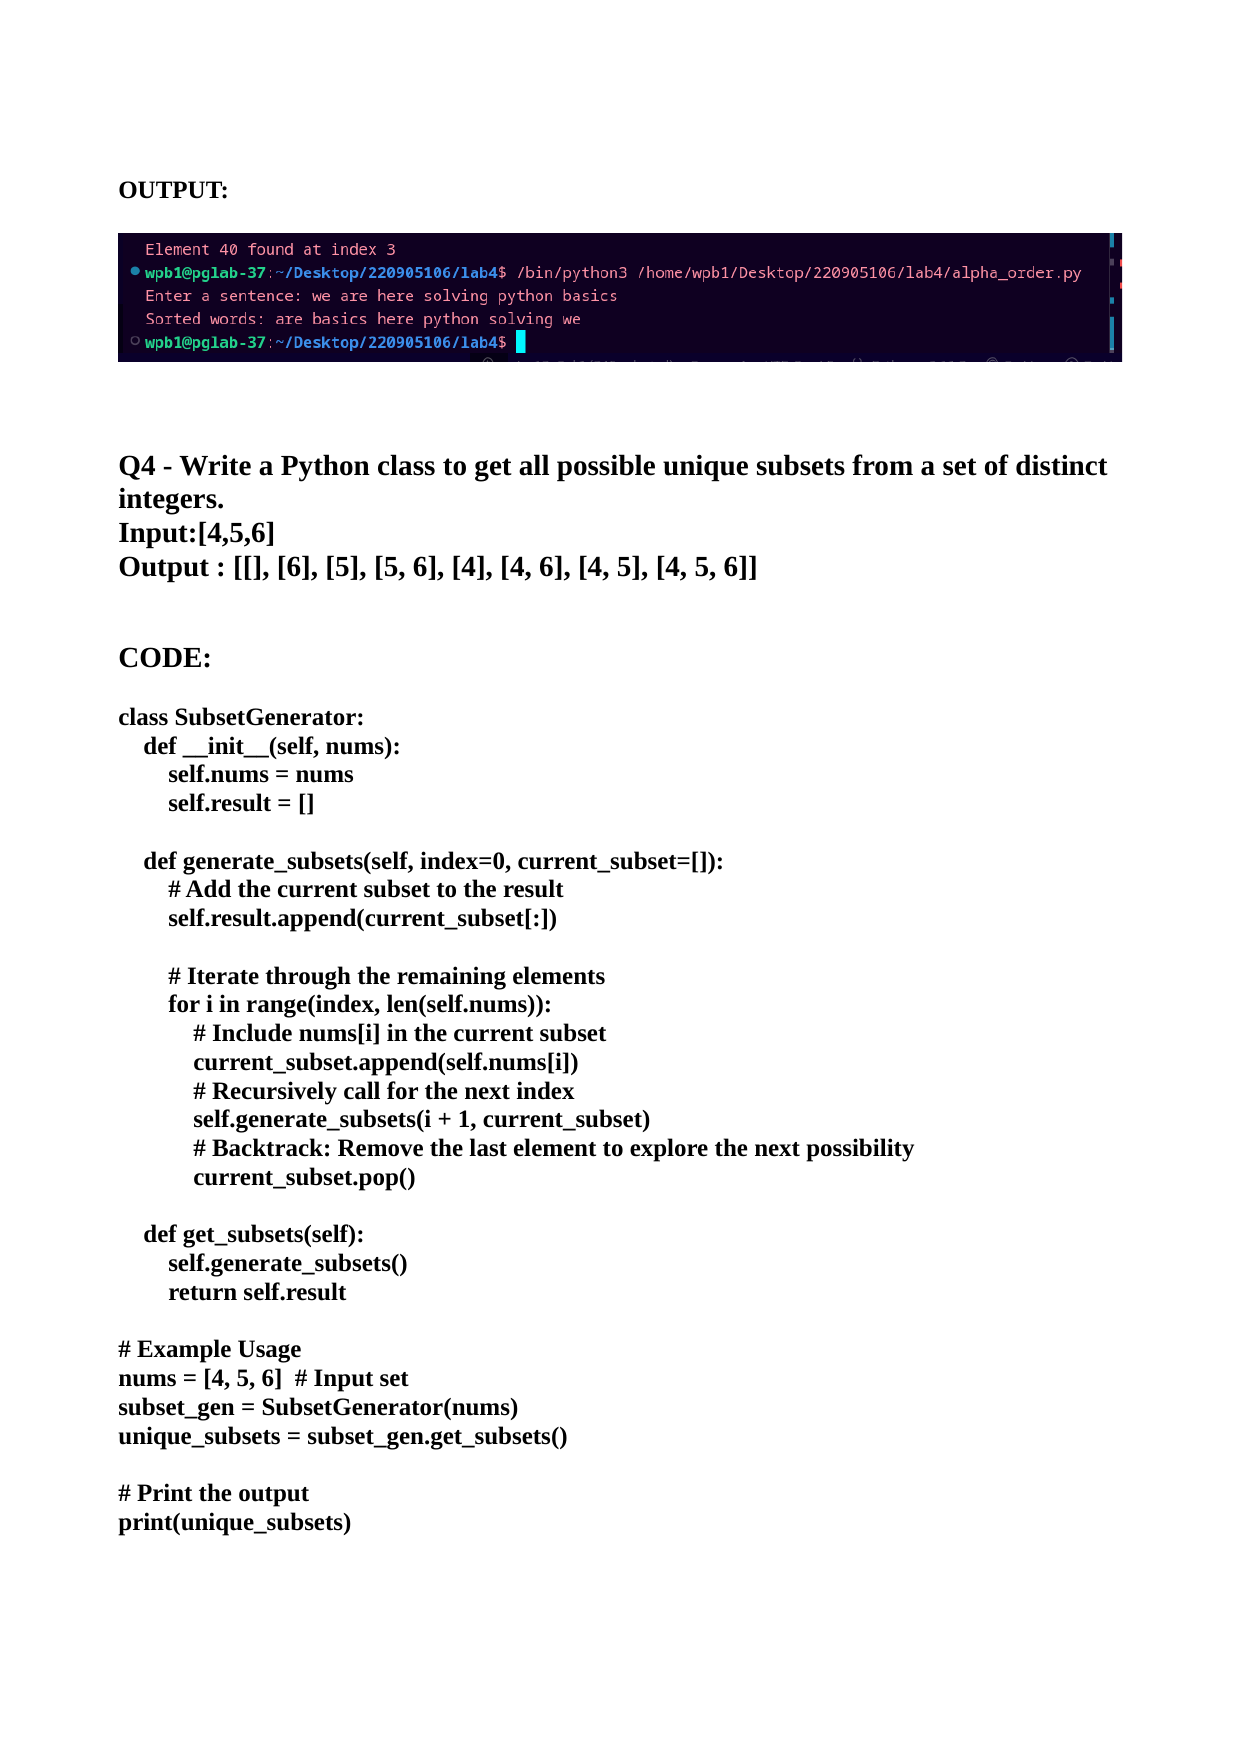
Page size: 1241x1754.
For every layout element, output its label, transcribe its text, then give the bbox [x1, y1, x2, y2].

text self.result.append(current_subset[:]) [118, 903, 1122, 932]
text current_subset.pop() [118, 1162, 1122, 1191]
text def __init__(self, nums): [118, 731, 1122, 759]
text self.generate_subsets(i + 1, current_subset) [118, 1104, 1122, 1133]
text # Iterate through the remaining elements [118, 961, 1122, 989]
text self.result = [] [118, 788, 1122, 817]
text def get_subsets(self): [118, 1219, 1122, 1248]
text # Example Usage [118, 1334, 1122, 1363]
text Q4 - Write a Python class to get all possible unique subsets from a set of distinct [118, 448, 1122, 482]
text # Backtrack: Remove the last element to explore the next possibility [118, 1133, 1122, 1162]
text OUTPUT: [118, 176, 1122, 204]
text self.generate_subsets() [118, 1248, 1122, 1277]
text Output : [[], [6], [5], [5, 6], [4], [4, 6], [4, 5], [4, 5, 6]] [118, 549, 1122, 582]
text # Add the current subset to the result [118, 874, 1122, 903]
text for i in range(index, len(self.nums)): [118, 989, 1122, 1018]
text self.nums = nums [118, 759, 1122, 788]
text CODE: [118, 640, 1122, 673]
text subset_gen = SubsetGenerator(nums) [118, 1392, 1122, 1421]
text nums = [4, 5, 6] # Input set [118, 1363, 1122, 1392]
text return self.result [118, 1277, 1122, 1306]
text integers. [118, 482, 1122, 515]
text Input:[4,5,6] [118, 515, 1122, 549]
picture [118, 233, 1123, 362]
text # Recursively call for the next index [118, 1076, 1122, 1104]
text current_subset.append(self.nums[i]) [118, 1047, 1122, 1076]
text # Print the output [118, 1478, 1122, 1507]
text unique_subsets = subset_gen.get_subsets() [118, 1421, 1122, 1449]
text def generate_subsets(self, index=0, current_subset=[]): [118, 846, 1122, 874]
text print(unique_subsets) [118, 1507, 1122, 1536]
text # Include nums[i] in the current subset [118, 1018, 1122, 1047]
text class SubsetGenerator: [118, 702, 1122, 731]
